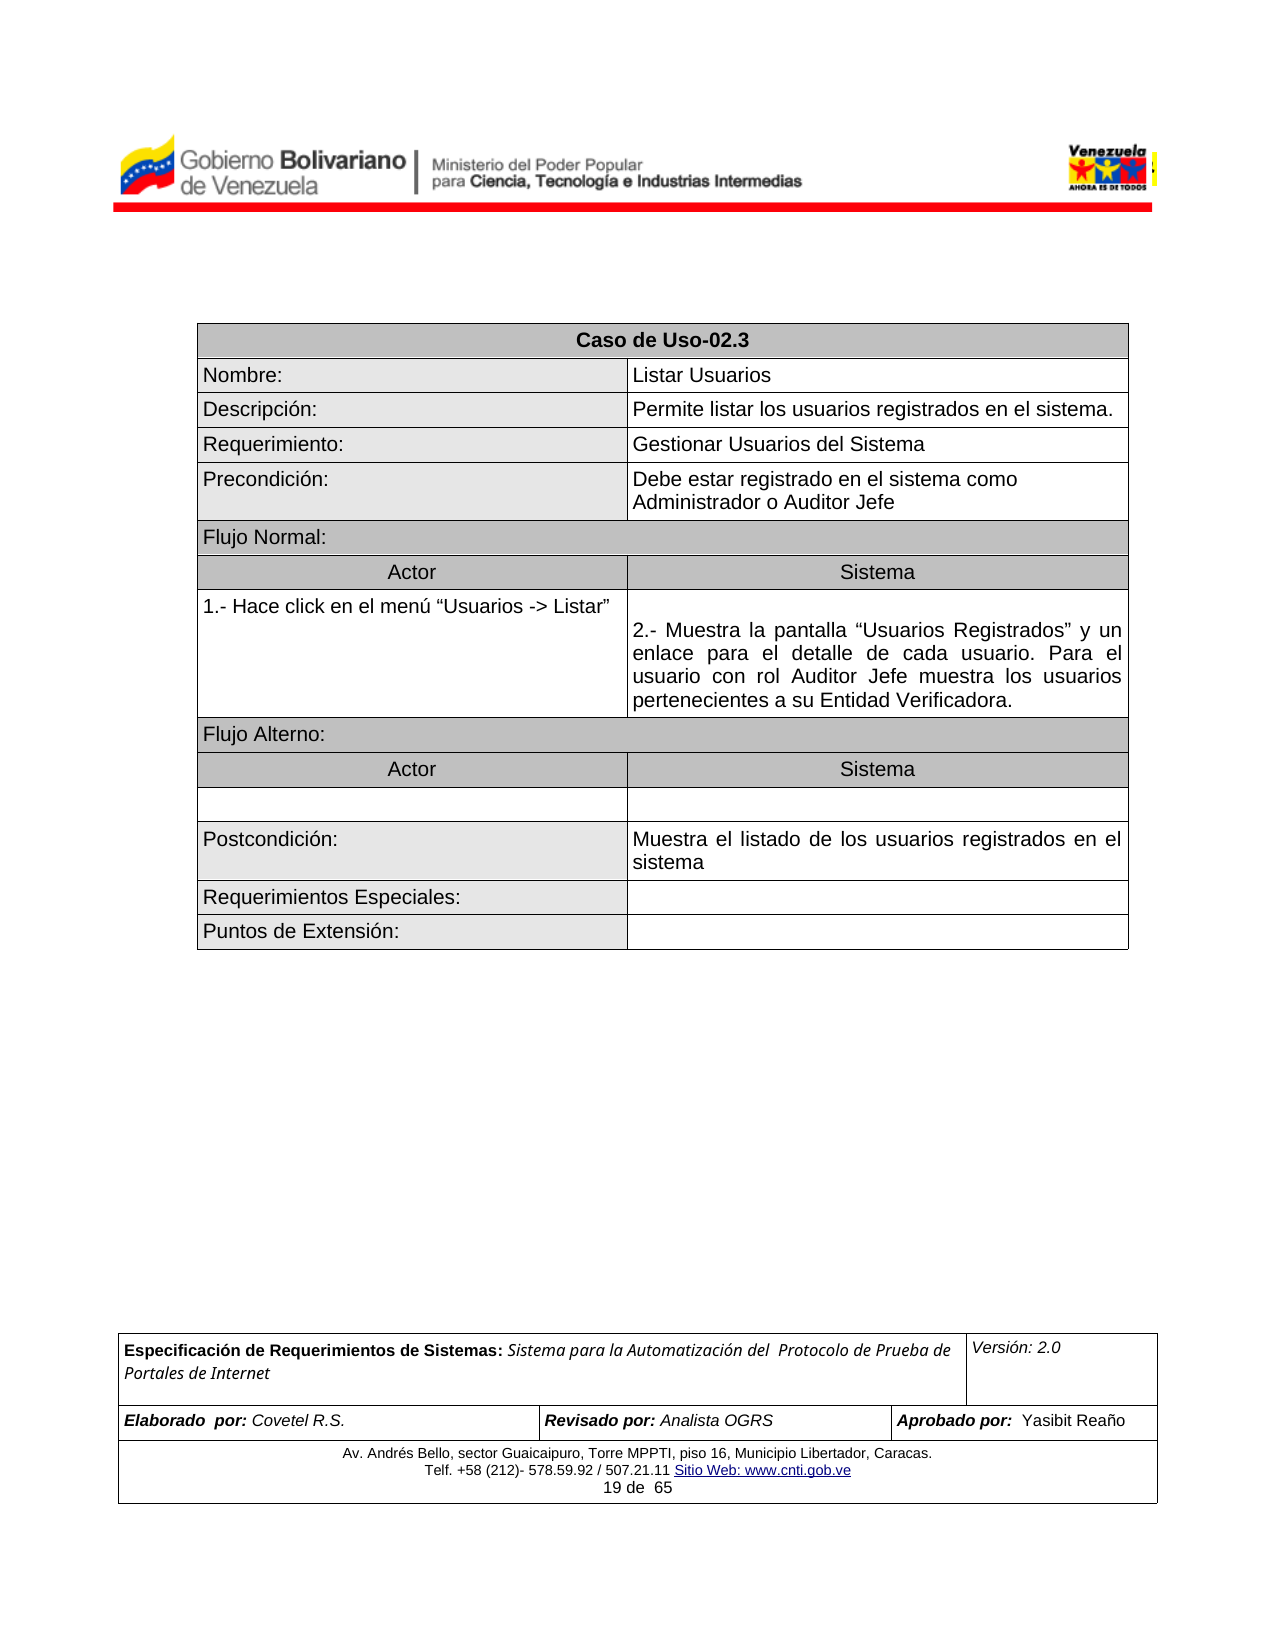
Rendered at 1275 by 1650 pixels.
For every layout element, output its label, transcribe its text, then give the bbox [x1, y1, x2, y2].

table_cell Nombre: [198, 359, 627, 392]
picture [113, 126, 1153, 212]
table_cell Permite listar los usuarios registrados en el sistema. [628, 393, 1128, 427]
table_cell Puntos de Extensión: [198, 915, 627, 949]
table_cell [628, 915, 1128, 949]
table_cell Postcondición: [198, 822, 627, 879]
table_cell Listar Usuarios [628, 359, 1128, 392]
table_cell [628, 788, 1128, 821]
table_cell Actor [198, 556, 627, 589]
table_cell Debe estar registrado en el sistema como Administrador o Auditor Jefe [628, 463, 1128, 520]
table_cell Sistema [628, 753, 1128, 787]
table_cell Sistema [628, 556, 1128, 589]
table_header Caso de Uso-02.3 [198, 324, 1128, 357]
table_cell Precondición: [198, 463, 627, 520]
table_cell Requerimientos Especiales: [198, 881, 627, 914]
table_cell [628, 881, 1128, 914]
table_cell 2.- Muestra la pantalla “Usuarios Registrados” y un enlace para el detalle de cada usuario. Para el usuario con rol Auditor Jefe muestra los usuarios pertenecientes a su Entidad Verificadora. [628, 590, 1128, 717]
table_cell Flujo Alterno: [198, 718, 1128, 752]
table_cell [198, 788, 627, 821]
table_cell Actor [198, 753, 627, 787]
table_cell Muestra el listado de los usuarios registrados en el sistema [628, 822, 1128, 879]
table_cell Requerimiento: [198, 428, 627, 462]
table_cell Flujo Normal: [198, 521, 1128, 554]
table_cell 1.- Hace click en el menú “Usuarios -> Listar” [198, 590, 627, 717]
table_cell Descripción: [198, 393, 627, 427]
table_cell Gestionar Usuarios del Sistema [628, 428, 1128, 462]
